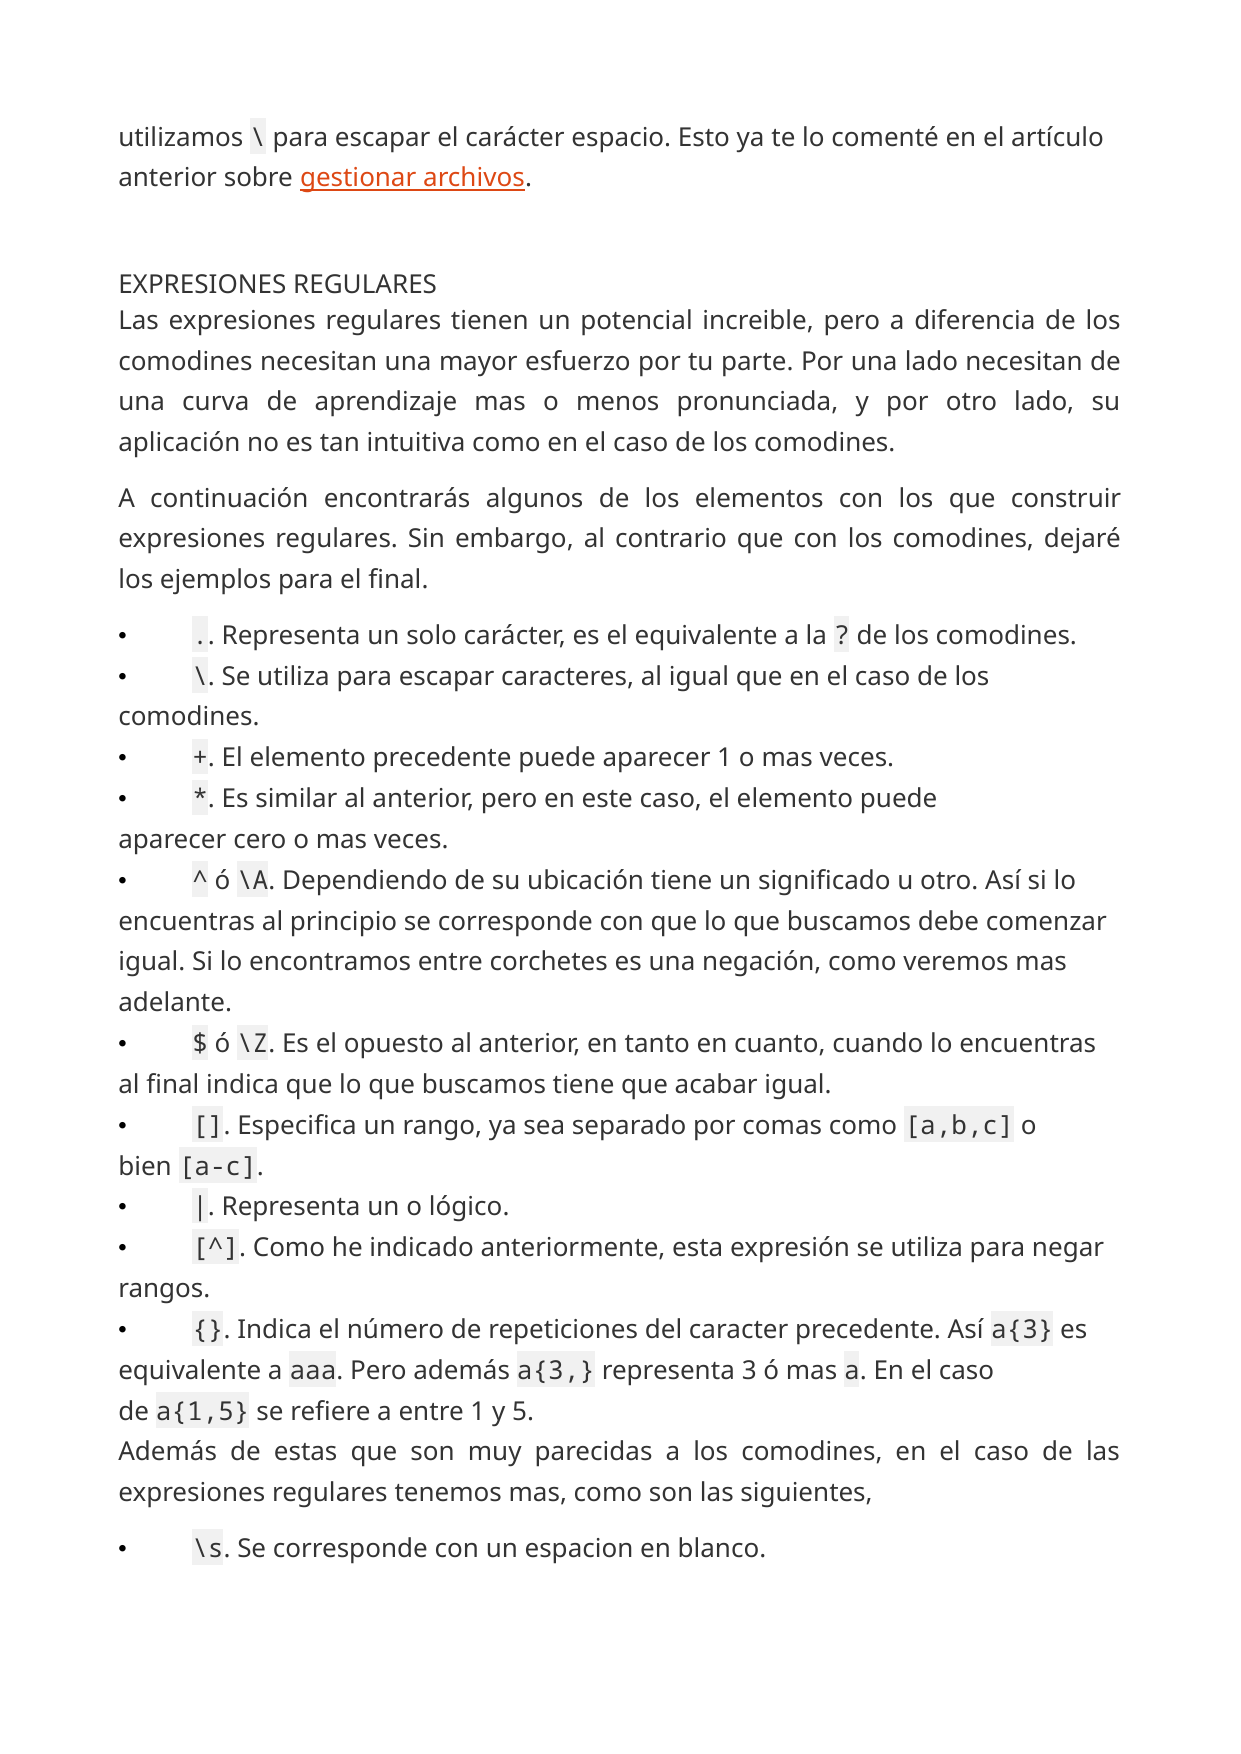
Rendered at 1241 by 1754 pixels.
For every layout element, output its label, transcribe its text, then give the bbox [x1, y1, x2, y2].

list *. Es similar al anterior, pero en este caso, el elemento puede aparecer cero o mas veces. [118, 780, 1122, 856]
list []. Especifica un rango, ya sea separado por comas como [a,b,c] o bien [a-c]. [118, 1106, 1122, 1183]
subtitle EXPRESIONES REGULARES [118, 266, 1122, 301]
list {}. Indica el número de repeticiones del caracter precedente. Así a{3} es equivalente a aaa. Pero además a{3,} representa 3 ó mas a. En el caso de a{1,5} se refiere a entre 1 y 5. [118, 1311, 1122, 1428]
list [^]. Como he indicado anteriormente, esta expresión se utiliza para negar rangos. [118, 1229, 1122, 1305]
list +. El elemento precedente puede aparecer 1 o mas veces. [118, 739, 1122, 774]
list .. Representa un solo carácter, es el equivalente a la ? de los comodines. [118, 616, 1122, 652]
text A continuación encontrarás algunos de los elementos con los que construir expresiones regulares. Sin embargo, al contrario que con los comodines, dejaré los ejemplos para el final. [118, 479, 1122, 596]
list ^ ó \A. Dependiendo de su ubicación tiene un significado u otro. Así si lo encuentras al principio se corresponde con que lo que buscamos debe comenzar igual. Si lo encontramos entre corchetes es una negación, como veremos mas adelante. [118, 861, 1122, 1019]
text Además de estas que son muy parecidas a los comodines, en el caso de las expresiones regulares tenemos mas, como son las siguientes, [118, 1433, 1122, 1509]
list \s. Se corresponde con un espacion en blanco. [118, 1529, 1122, 1565]
list $ ó \Z. Es el opuesto al anterior, en tanto en cuanto, cuando lo encuentras al final indica que lo que buscamos tiene que acabar igual. [118, 1025, 1122, 1101]
list utilizamos \ para escapar el carácter espacio. Esto ya te lo comenté en el artículo anterior sobre gestionar archivos. [118, 118, 1122, 194]
list \. Se utiliza para escapar caracteres, al igual que en el caso de los comodines. [118, 657, 1122, 733]
text Las expresiones regulares tienen un potencial increible, pero a diferencia de los comodines necesitan una mayor esfuerzo por tu parte. Por una lado necesitan de una curva de aprendizaje mas o menos pronunciada, y por otro lado, su aplicación no es tan intuitiva como en el caso de los comodines. [118, 301, 1122, 459]
list |. Representa un o lógico. [118, 1188, 1122, 1223]
